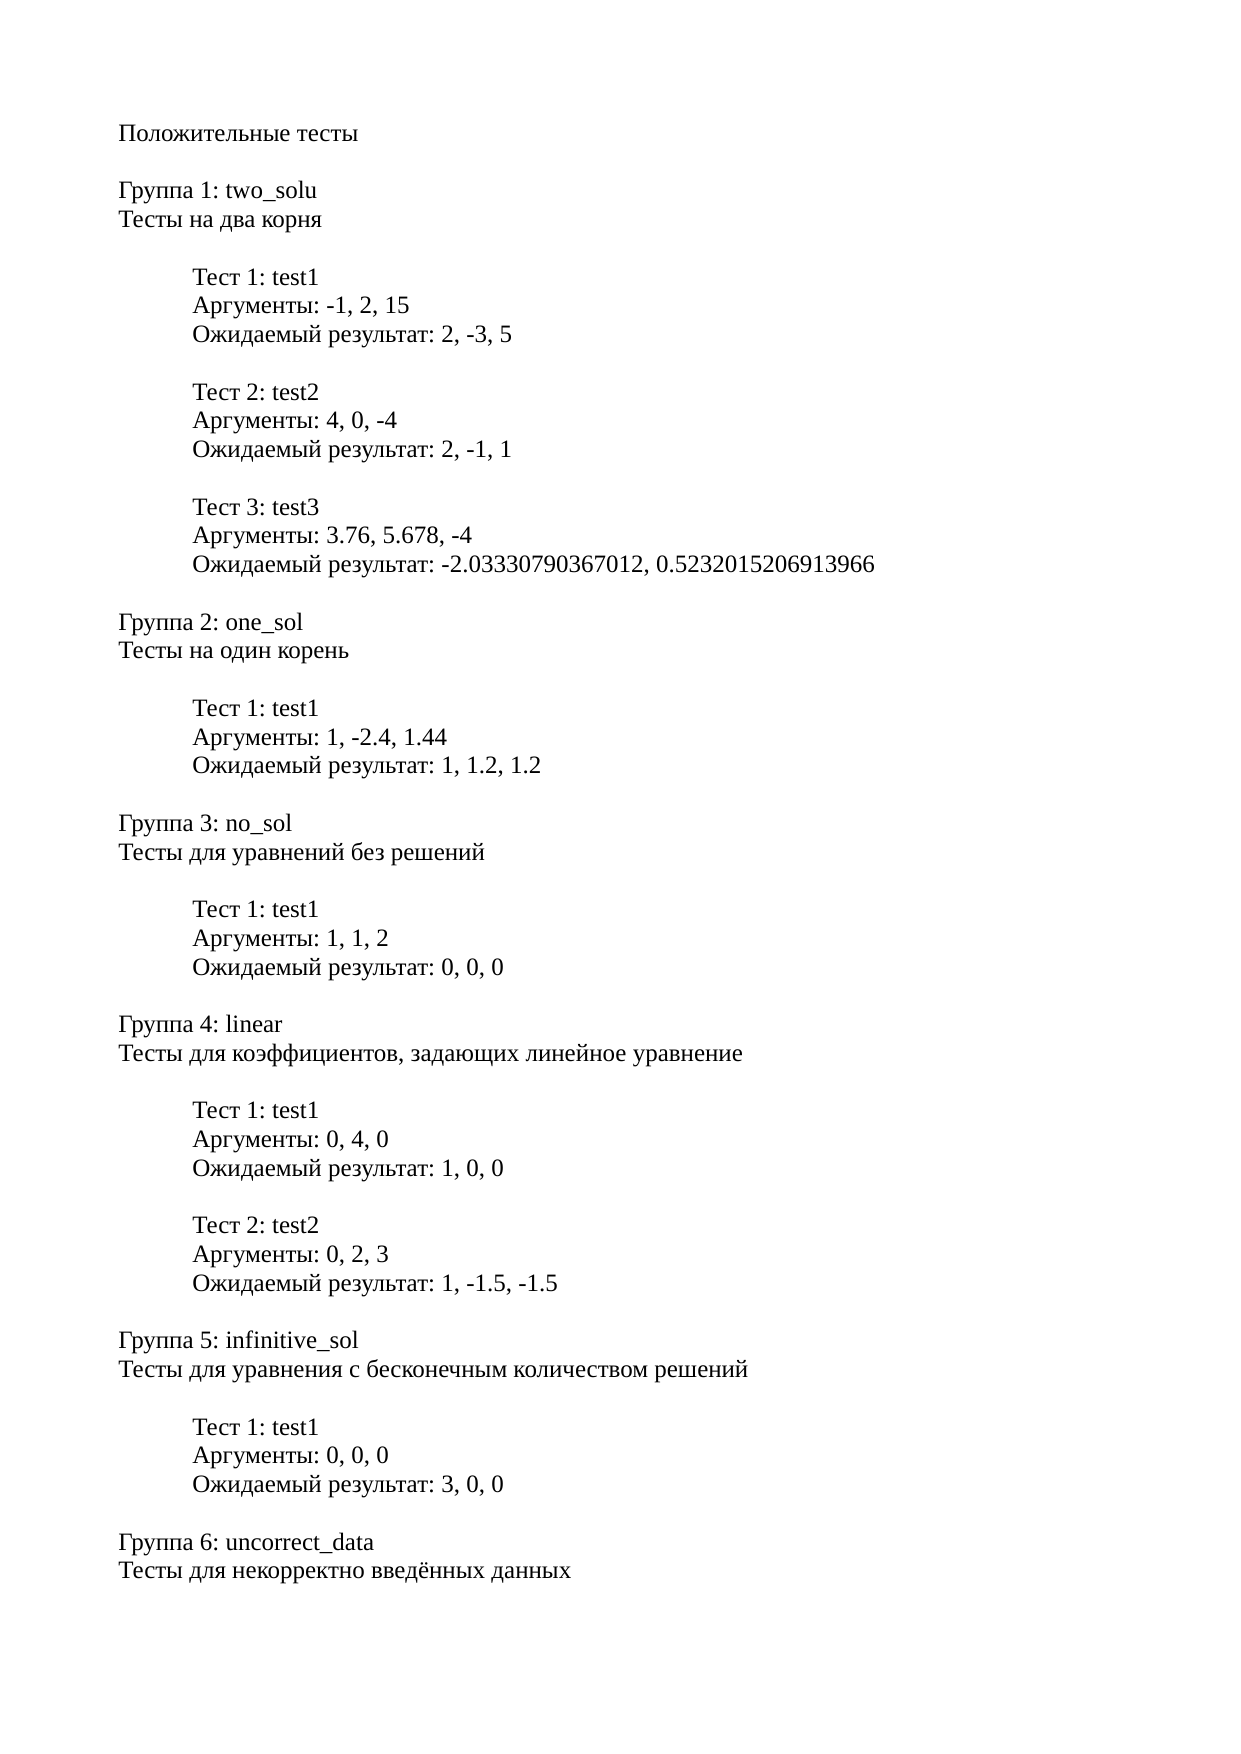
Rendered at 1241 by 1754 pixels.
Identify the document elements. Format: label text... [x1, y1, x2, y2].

text Тесты на два корня [118, 204, 1122, 233]
text Тест 1: test1 [118, 1096, 1122, 1124]
text Аргументы: 0, 0, 0 [118, 1441, 1122, 1469]
text Тест 1: test1 [118, 262, 1122, 291]
text Тесты на один корень [118, 636, 1122, 664]
text Ожидаемый результат: 0, 0, 0 [118, 952, 1122, 981]
text Группа 3: no_sol [118, 808, 1122, 837]
text Группа 5: infinitive_sol [118, 1326, 1122, 1354]
text Тесты для некорректно введённых данных [118, 1556, 1122, 1584]
text Тест 1: test1 [118, 894, 1122, 923]
text Тесты для уравнения с бесконечным количеством решений [118, 1354, 1122, 1383]
text Ожидаемый результат: 2, -3, 5 [118, 319, 1122, 348]
text Ожидаемый результат: -2.03330790367012, 0.5232015206913966 [118, 549, 1122, 578]
text Группа 6: uncorrect_data [118, 1527, 1122, 1556]
text Группа 1: two_solu [118, 176, 1122, 204]
text Тест 2: test2 [118, 1211, 1122, 1239]
text Тест 1: test1 [118, 1412, 1122, 1441]
text Тесты для уравнений без решений [118, 837, 1122, 866]
text Аргументы: 3.76, 5.678, -4 [118, 521, 1122, 549]
text Ожидаемый результат: 1, 1.2, 1.2 [118, 751, 1122, 779]
text Группа 4: linear [118, 1009, 1122, 1038]
text Аргументы: 1, 1, 2 [118, 923, 1122, 952]
text Тест 2: test2 [118, 377, 1122, 406]
text Аргументы: 4, 0, -4 [118, 406, 1122, 434]
text Ожидаемый результат: 1, 0, 0 [118, 1153, 1122, 1182]
text Тест 3: test3 [118, 492, 1122, 521]
text Тест 1: test1 [118, 693, 1122, 722]
text Аргументы: 0, 4, 0 [118, 1124, 1122, 1153]
text Аргументы: 1, -2.4, 1.44 [118, 722, 1122, 751]
text Ожидаемый результат: 2, -1, 1 [118, 434, 1122, 463]
text Тесты для коэффициентов, задающих линейное уравнение [118, 1038, 1122, 1067]
text Группа 2: one_sol [118, 607, 1122, 636]
text Аргументы: -1, 2, 15 [118, 291, 1122, 319]
text Ожидаемый результат: 3, 0, 0 [118, 1469, 1122, 1498]
text Положительные тесты [118, 118, 1122, 147]
text Ожидаемый результат: 1, -1.5, -1.5 [118, 1268, 1122, 1297]
text Аргументы: 0, 2, 3 [118, 1239, 1122, 1268]
